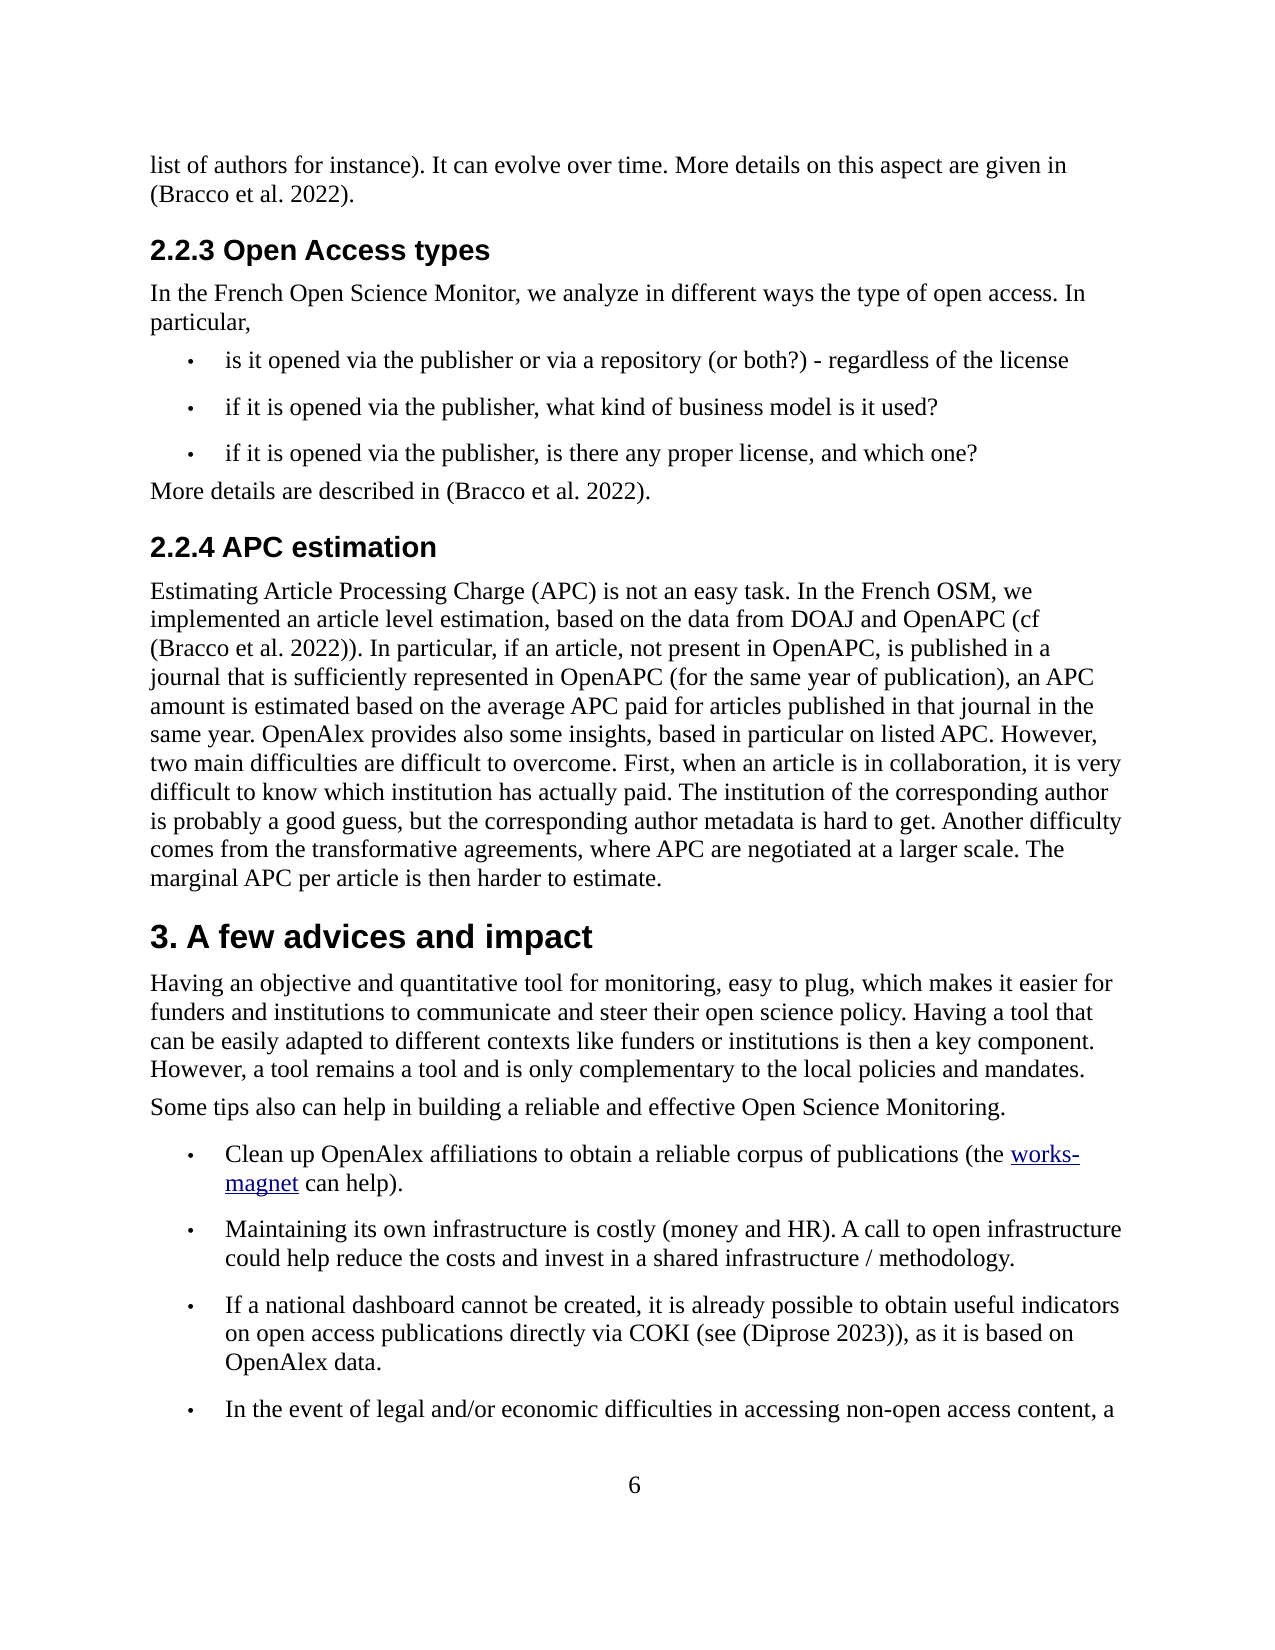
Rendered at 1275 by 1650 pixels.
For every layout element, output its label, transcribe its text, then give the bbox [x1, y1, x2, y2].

list In the event of legal and/or economic difficulties in accessing non-open access content, a [187, 1394, 1125, 1423]
list is it opened via the publisher or via a repository (or both?) - regardless of the license [187, 345, 1125, 374]
list Maintaining its own infrastructure is costly (money and HR). A call to open infrastructure could help reduce the costs and invest in a shared infrastructure / methodology. [187, 1214, 1125, 1272]
list if it is opened via the publisher, what kind of business model is it used? [187, 392, 1125, 420]
list if it is opened via the publisher, is there any proper license, and which one? [187, 438, 1125, 467]
text More details are described in (Bracco et al. 2022). [150, 476, 1125, 505]
list If a national dashboard cannot be created, it is already possible to obtain useful indicators on open access publications directly via COKI (see (Diprose 2023)), as it is based on OpenAlex data. [187, 1290, 1125, 1376]
list Clean up OpenAlex affiliations to obtain a reliable corpus of publications (the works-magnet can help). [187, 1139, 1125, 1196]
text In the French Open Science Monitor, we analyze in different ways the type of open access. In particular, [150, 278, 1125, 336]
subtitle 2.2.4 APC estimation [150, 530, 1125, 563]
text list of authors for instance). It can evolve over time. More details on this aspect are given in (Bracco et al. 2022). [150, 150, 1125, 207]
text Having an objective and quantitative tool for monitoring, easy to plug, which makes it easier for funders and institutions to communicate and steer their open science policy. Having a tool that can be easily adapted to different contexts like funders or institutions is then a key component. However, a tool remains a tool and is only complementary to the local policies and mandates. [150, 968, 1125, 1083]
subtitle 3. A few advices and impact [150, 917, 1125, 956]
text Some tips also can help in building a reliable and effective Open Science Monitoring. [150, 1092, 1125, 1121]
text Estimating Article Processing Charge (APC) is not an easy task. In the French OSM, we implemented an article level estimation, based on the data from DOAJ and OpenAPC (cf (Bracco et al. 2022)). In particular, if an article, not present in OpenAPC, is published in a journal that is sufficiently represented in OpenAPC (for the same year of publication), an APC amount is estimated based on the average APC paid for articles published in that journal in the same year. OpenAlex provides also some insights, based in particular on listed APC. However, two main difficulties are difficult to overcome. First, when an article is in collaboration, it is very difficult to know which institution has actually paid. The institution of the corresponding author is probably a good guess, but the corresponding author metadata is hard to get. Another difficulty comes from the transformative agreements, where APC are negotiated at a larger scale. The marginal APC per article is then harder to estimate. [150, 576, 1125, 892]
subtitle 2.2.3 Open Access types [150, 232, 1125, 266]
